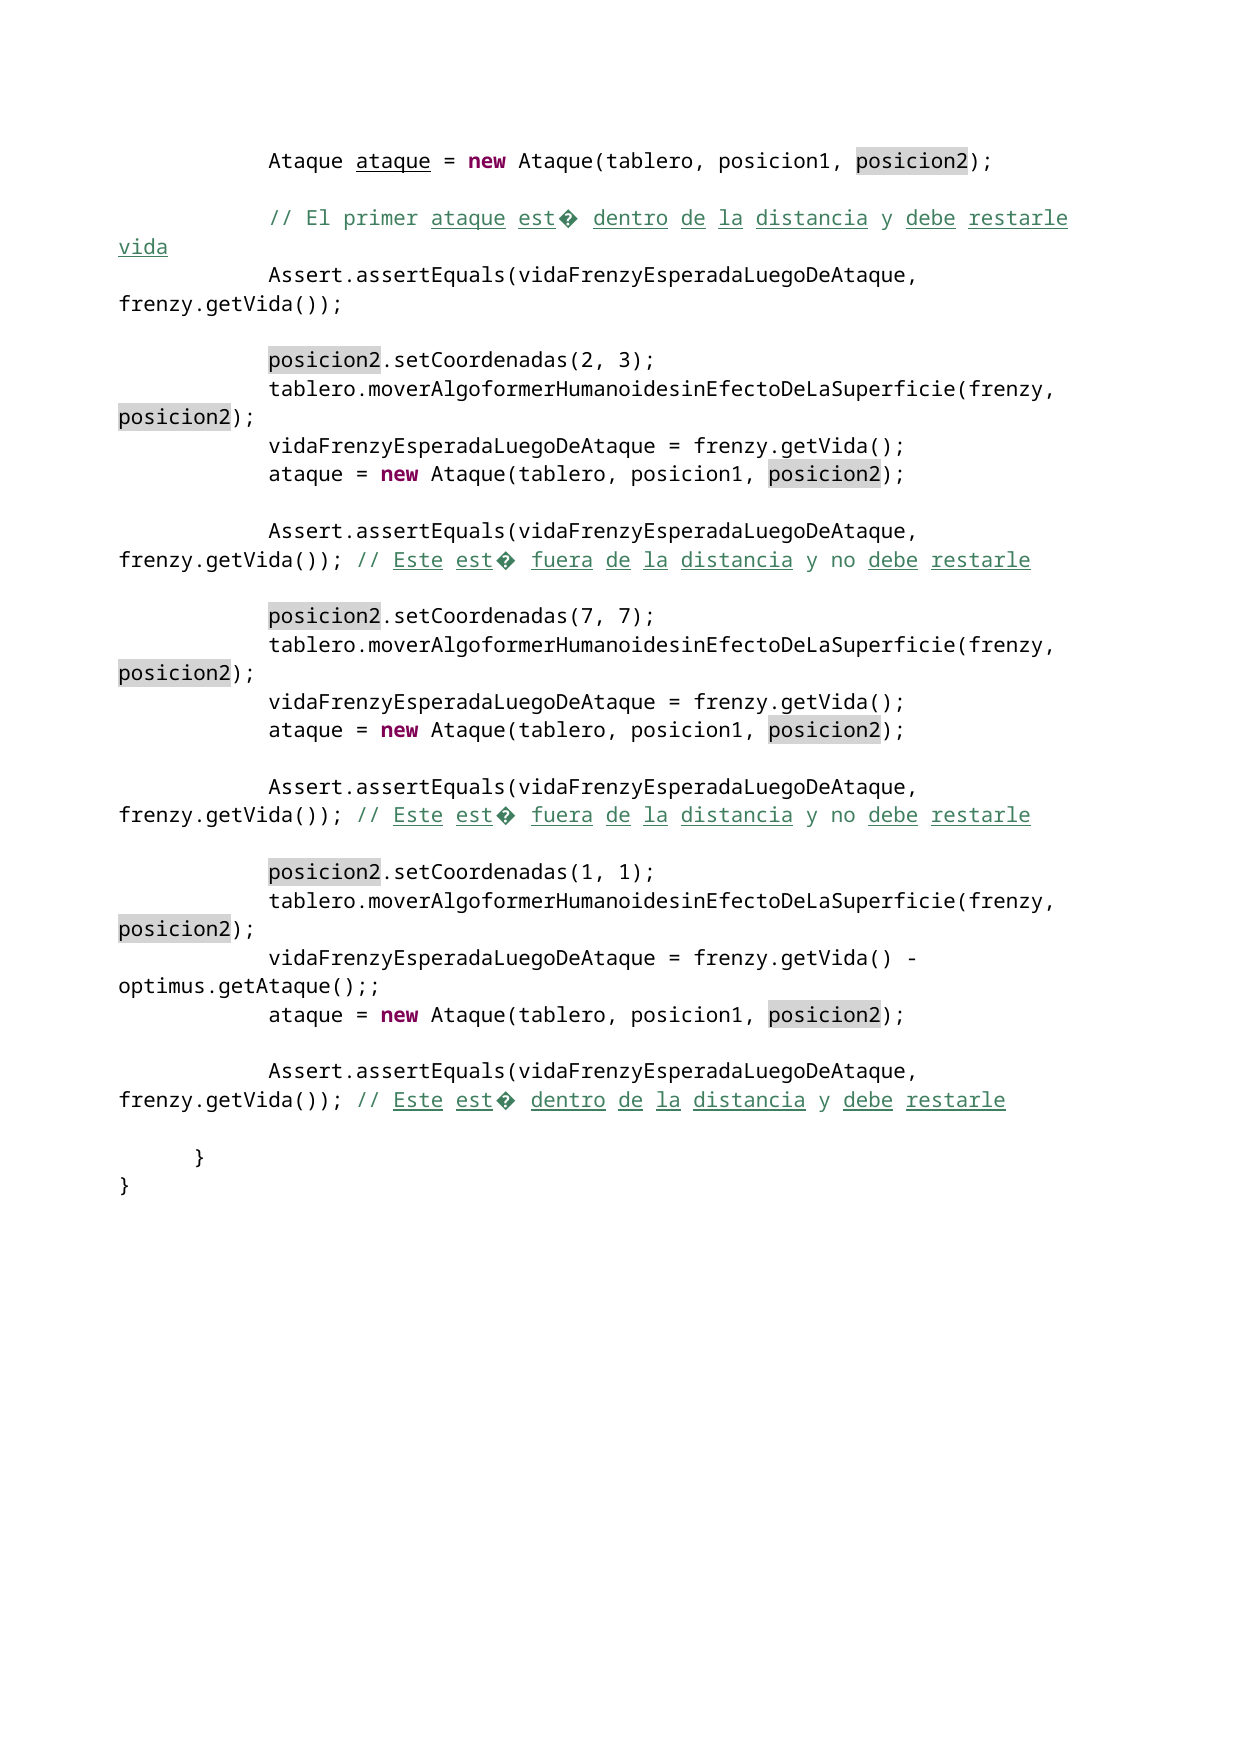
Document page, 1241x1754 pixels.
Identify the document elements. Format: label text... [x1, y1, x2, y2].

text Assert.assertEquals(vidaFrenzyEsperadaLuegoDeAtaque, frenzy.getVida()); // Este est� dentro de la distancia y debe restarle [118, 1057, 1122, 1113]
text Assert.assertEquals(vidaFrenzyEsperadaLuegoDeAtaque, frenzy.getVida()); // Este est� fuera de la distancia y no debe restarle [118, 772, 1122, 829]
text // El primer ataque est� dentro de la distancia y debe restarle vida [118, 203, 1122, 260]
text vidaFrenzyEsperadaLuegoDeAtaque = frenzy.getVida() - optimus.getAtaque();; [118, 943, 1122, 1000]
text vidaFrenzyEsperadaLuegoDeAtaque = frenzy.getVida(); [118, 687, 1122, 715]
text vidaFrenzyEsperadaLuegoDeAtaque = frenzy.getVida(); [118, 431, 1122, 459]
text posicion2.setCoordenadas(2, 3); [118, 346, 1122, 374]
text tablero.moverAlgoformerHumanoidesinEfectoDeLaSuperficie(frenzy, posicion2); [118, 374, 1122, 431]
text tablero.moverAlgoformerHumanoidesinEfectoDeLaSuperficie(frenzy, posicion2); [118, 630, 1122, 687]
text posicion2.setCoordenadas(7, 7); [118, 602, 1122, 630]
text posicion2.setCoordenadas(1, 1); [118, 857, 1122, 886]
text Assert.assertEquals(vidaFrenzyEsperadaLuegoDeAtaque, frenzy.getVida()); // Este est� fuera de la distancia y no debe restarle [118, 516, 1122, 573]
text Ataque ataque = new Ataque(tablero, posicion1, posicion2); [118, 147, 1122, 175]
text Assert.assertEquals(vidaFrenzyEsperadaLuegoDeAtaque, frenzy.getVida()); [118, 260, 1122, 317]
text } [118, 1142, 1122, 1170]
text ataque = new Ataque(tablero, posicion1, posicion2); [118, 715, 1122, 744]
text } [118, 1170, 1122, 1199]
text ataque = new Ataque(tablero, posicion1, posicion2); [118, 459, 1122, 488]
text tablero.moverAlgoformerHumanoidesinEfectoDeLaSuperficie(frenzy, posicion2); [118, 886, 1122, 943]
text ataque = new Ataque(tablero, posicion1, posicion2); [118, 1000, 1122, 1028]
